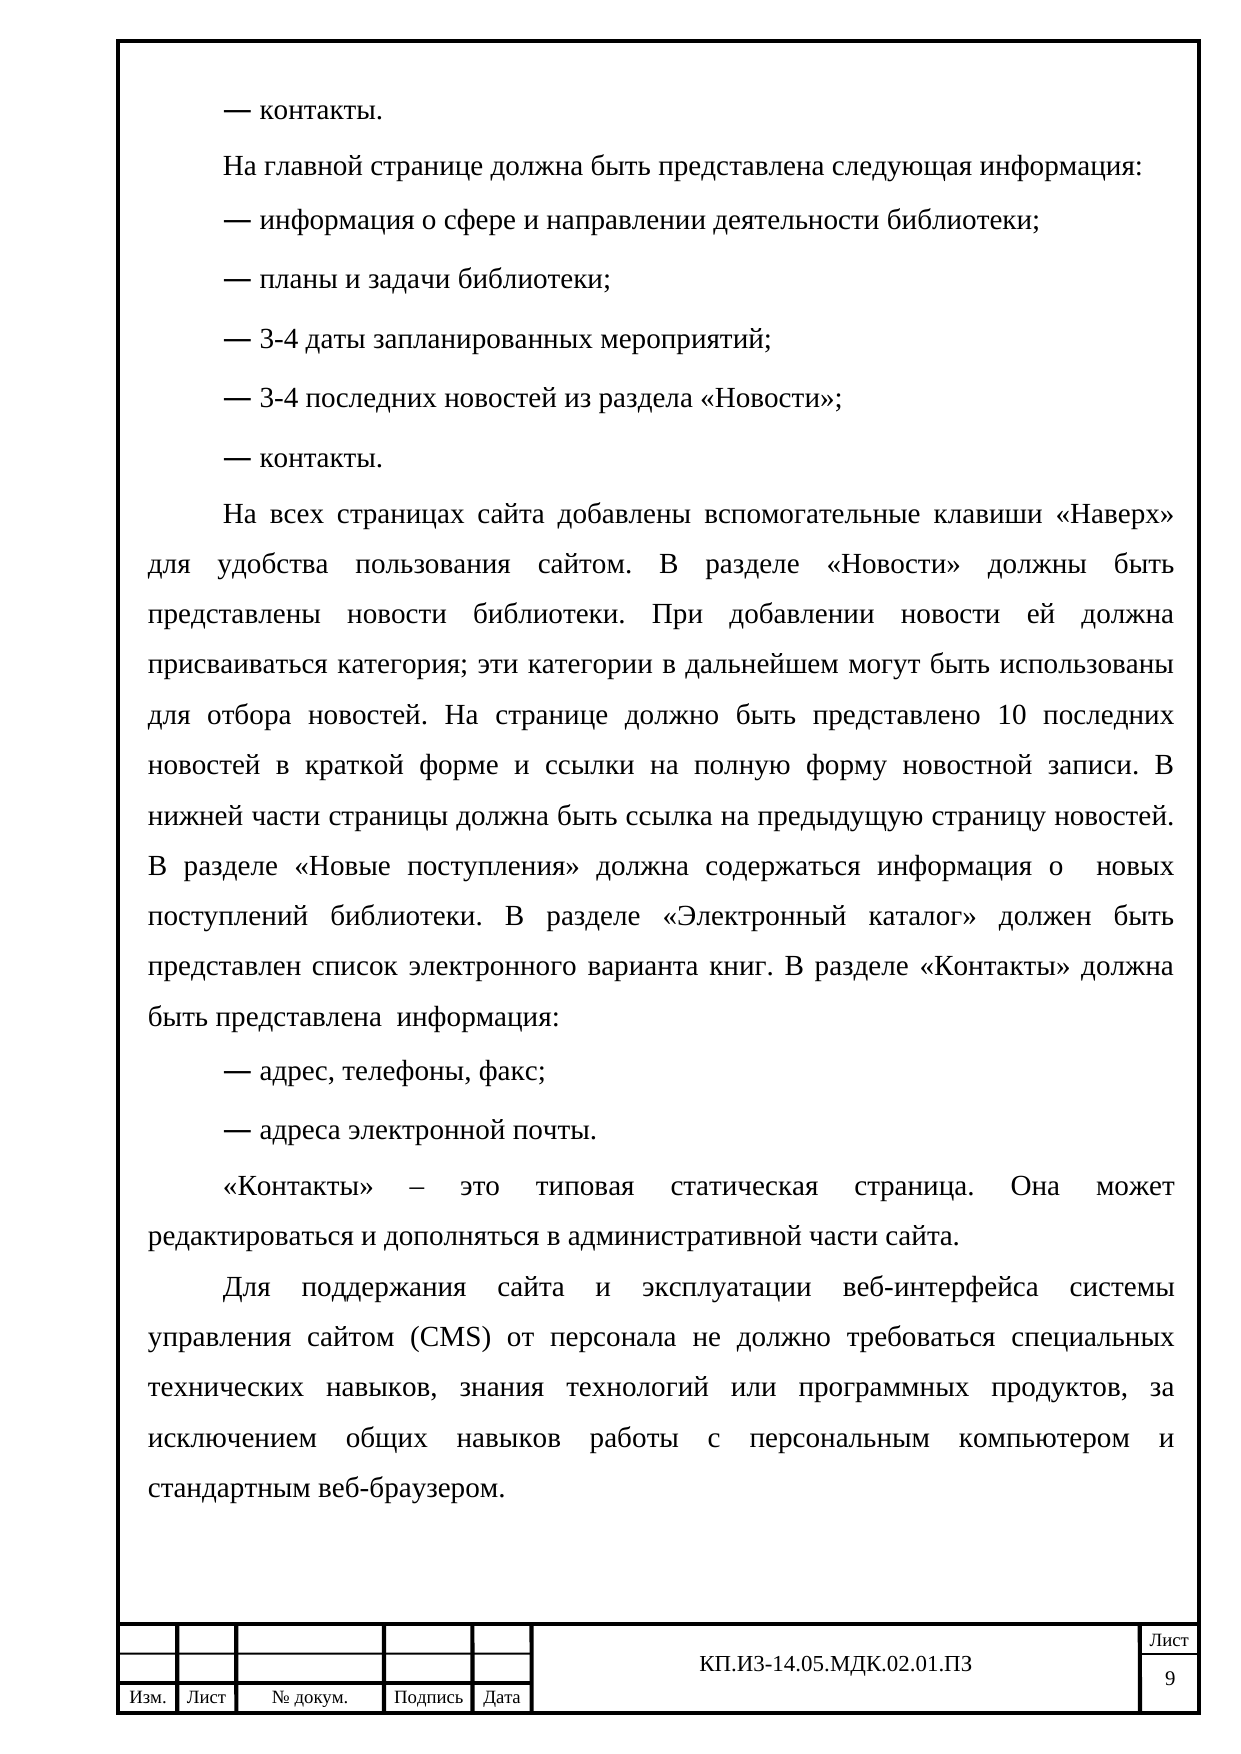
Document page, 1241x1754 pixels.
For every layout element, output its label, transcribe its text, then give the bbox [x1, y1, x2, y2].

list контакты. [148, 88, 1175, 128]
list контакты. [148, 436, 1175, 476]
list информация о сфере и направлении деятельности библиотеки; [148, 198, 1175, 238]
list 3-4 последних новостей из раздела «Новости»; [148, 377, 1175, 416]
list адреса электронной почты. [148, 1109, 1175, 1148]
text На главной странице должна быть представлена следующая информация: [148, 148, 1175, 182]
list 3-4 даты запланированных мероприятий; [148, 317, 1175, 357]
text Для поддержания сайта и эксплуатации веб-интерфейса системы управления сайтом (CMS) от персонала не должно требоваться специальных технических навыков, знания технологий или программных продуктов, за исключением общих навыков работы с персональным компьютером и стандартным веб-браузером. [148, 1269, 1175, 1503]
list планы и задачи библиотеки; [148, 258, 1175, 297]
text «Контакты» – это типовая статическая страница. Она может редактироваться и дополняться в административной части сайта. [148, 1168, 1175, 1252]
text На всех страницах сайта добавлены вспомогательные клавиши «Наверх» для удобства пользования сайтом. В разделе «Новости» должны быть представлены новости библиотеки. При добавлении новости ей должна присваиваться категория; эти категории в дальнейшем могут быть использованы для отбора новостей. На странице должно быть представлено 10 последних новостей в краткой форме и ссылки на полную форму новостной записи. В нижней части страницы должна быть ссылка на предыдущую страницу новостей. В разделе «Новые поступления» должна содержаться информация о новых поступлений библиотеки. В разделе «Электронный каталог» должен быть представлен список электронного варианта книг. В разделе «Контакты» должна быть представлена информация: [148, 496, 1175, 1032]
list адрес, телефоны, факс; [148, 1049, 1175, 1089]
